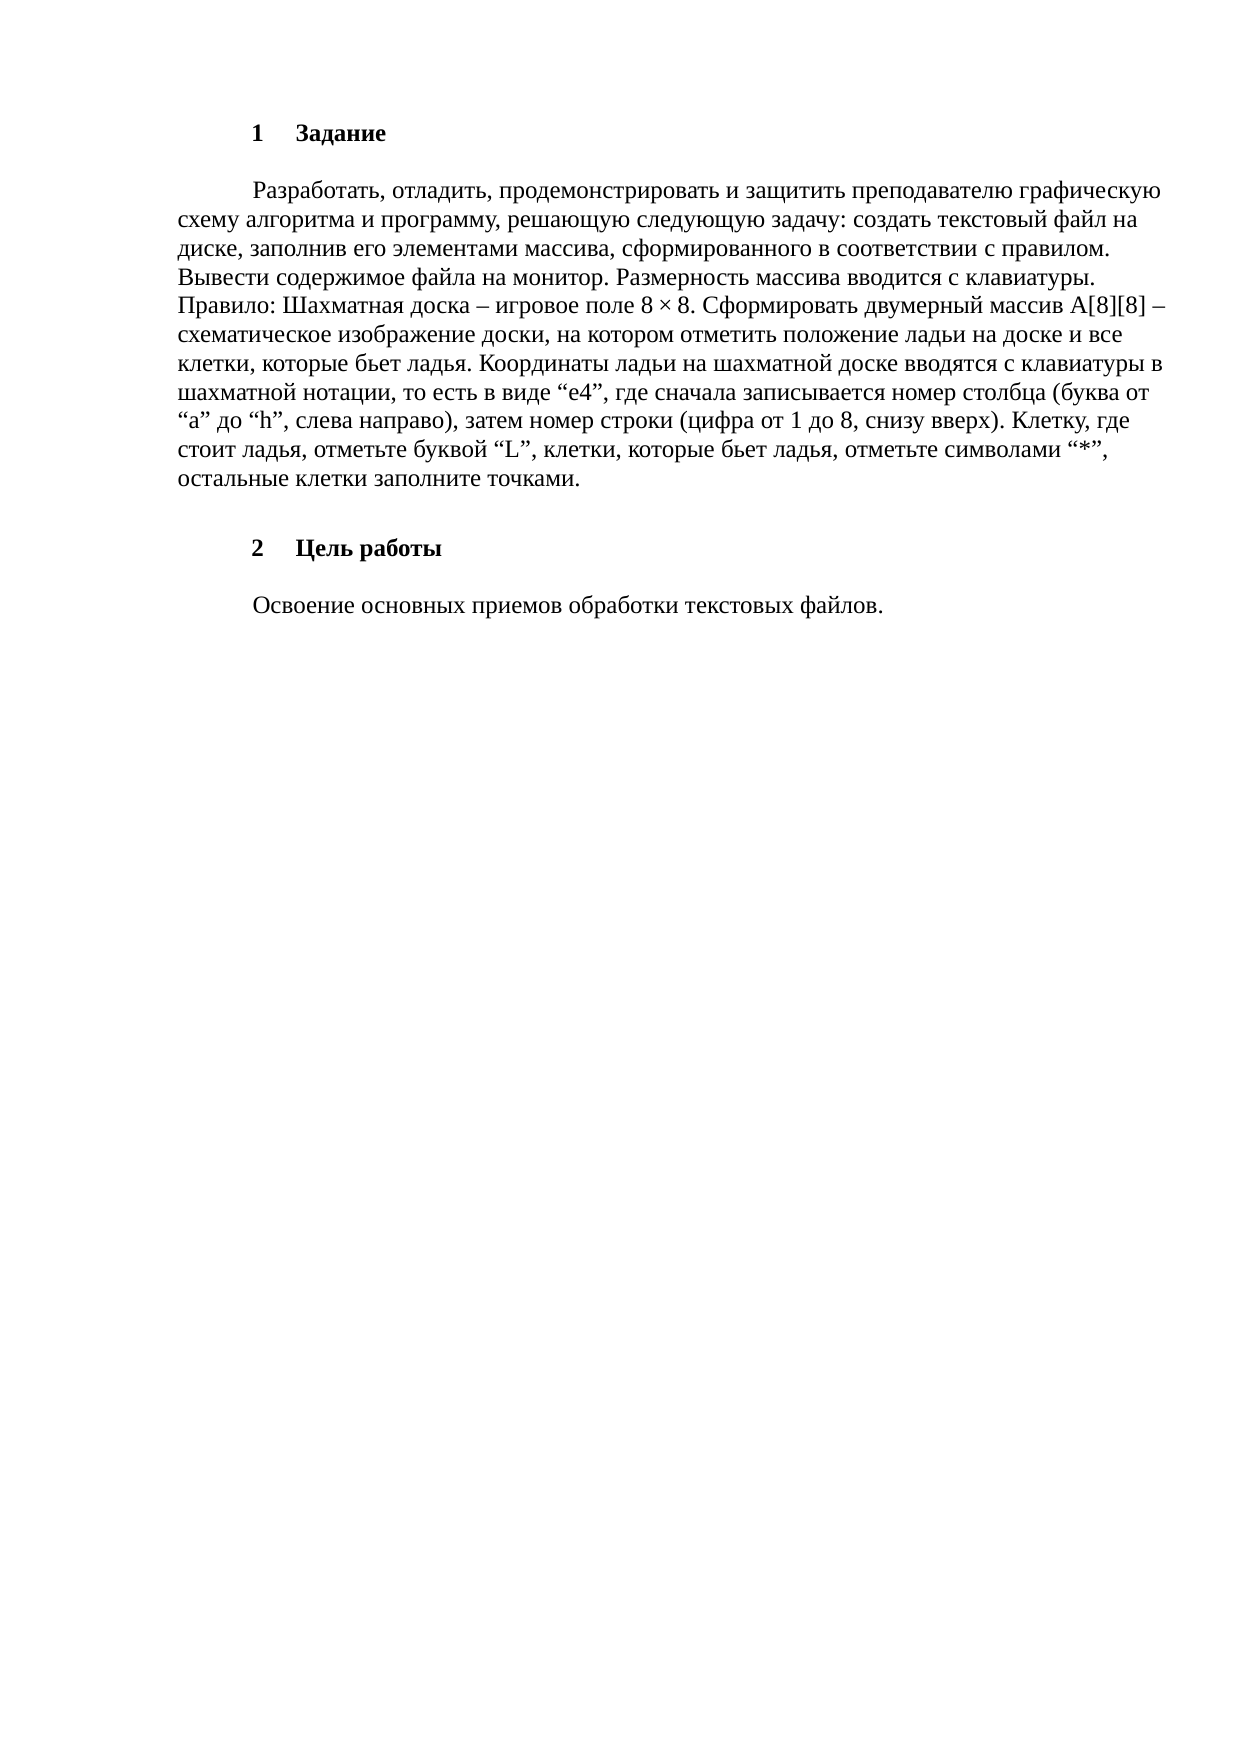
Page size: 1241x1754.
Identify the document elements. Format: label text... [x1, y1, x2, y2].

subtitle Цель работы [177, 533, 1181, 562]
subtitle Задание [177, 118, 1181, 147]
text Правило: Шахматная доска – игровое поле 8 × 8. Сформировать двумерный массив A[8][8] – схематическое изображение доски, на котором отметить положение ладьи на доске и все клетки, которые бьет ладья. Координаты ладьи на шахматной доске вводятся с клавиатуры в шахматной нотации, то есть в виде “e4”, где сначала записывается номер столбца (буква от “a” до “h”, слева направо), затем номер строки (цифра от 1 до 8, снизу вверх). Клетку, где стоит ладья, отметьте буквой “L”, клетки, которые бьет ладья, отметьте символами “*”, остальные клетки заполните точками. [177, 291, 1181, 492]
text Освоение основных приемов обработки текстовых файлов. [177, 591, 1181, 619]
text Разработать, отладить, продемонстрировать и защитить преподавателю графическую схему алгоритма и программу, решающую следующую задачу: создать текстовый файл на диске, заполнив его элементами массива, сформированного в соответствии c правилом. Вывести содержимое файла на монитор. Размерность массива вводится с клавиатуры. [177, 176, 1181, 291]
